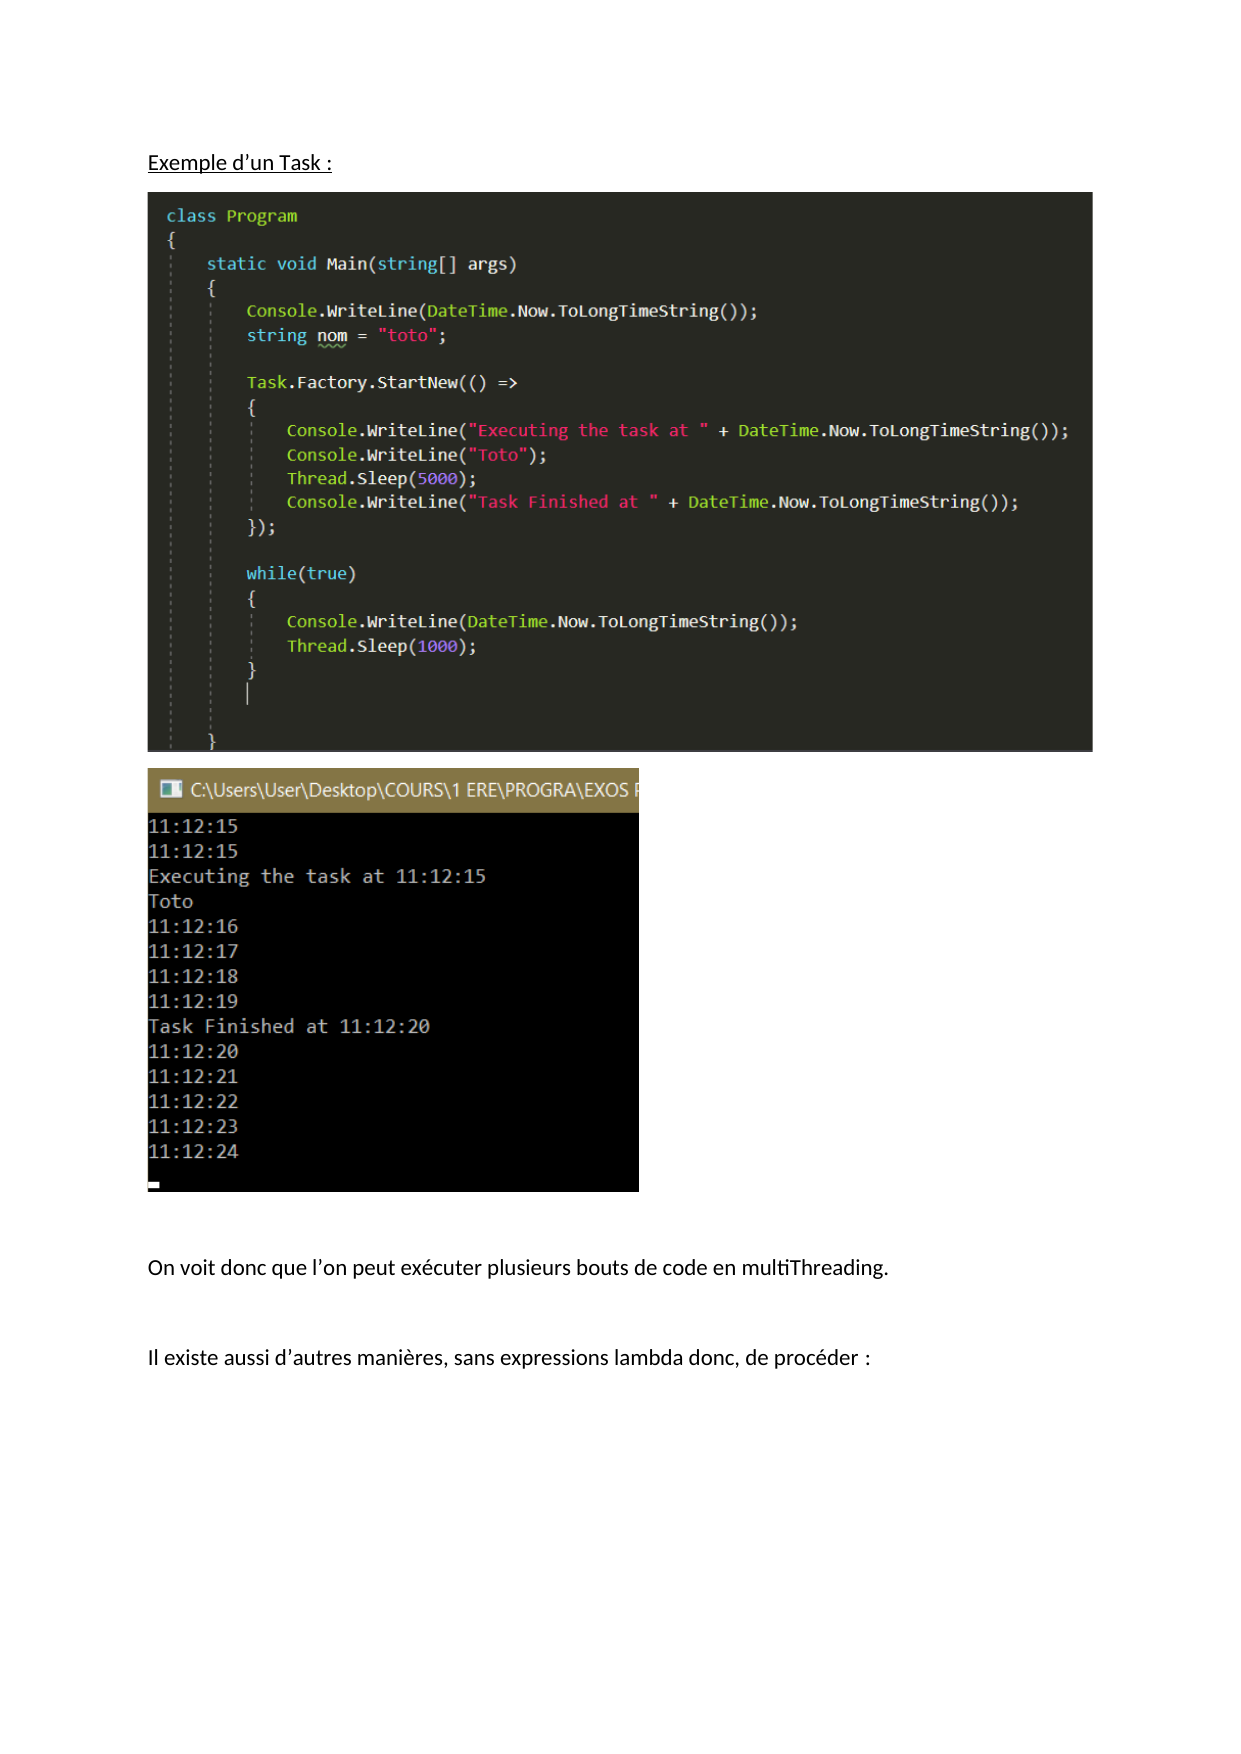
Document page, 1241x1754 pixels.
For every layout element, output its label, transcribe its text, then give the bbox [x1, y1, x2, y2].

text Exemple d’un Task : [148, 148, 1093, 176]
text On voit donc que l’on peut exécuter plusieurs bouts de code en multiThreading. [148, 1253, 1093, 1281]
text Il existe aussi d’autres manières, sans expressions lambda donc, de procéder : [148, 1343, 1093, 1371]
